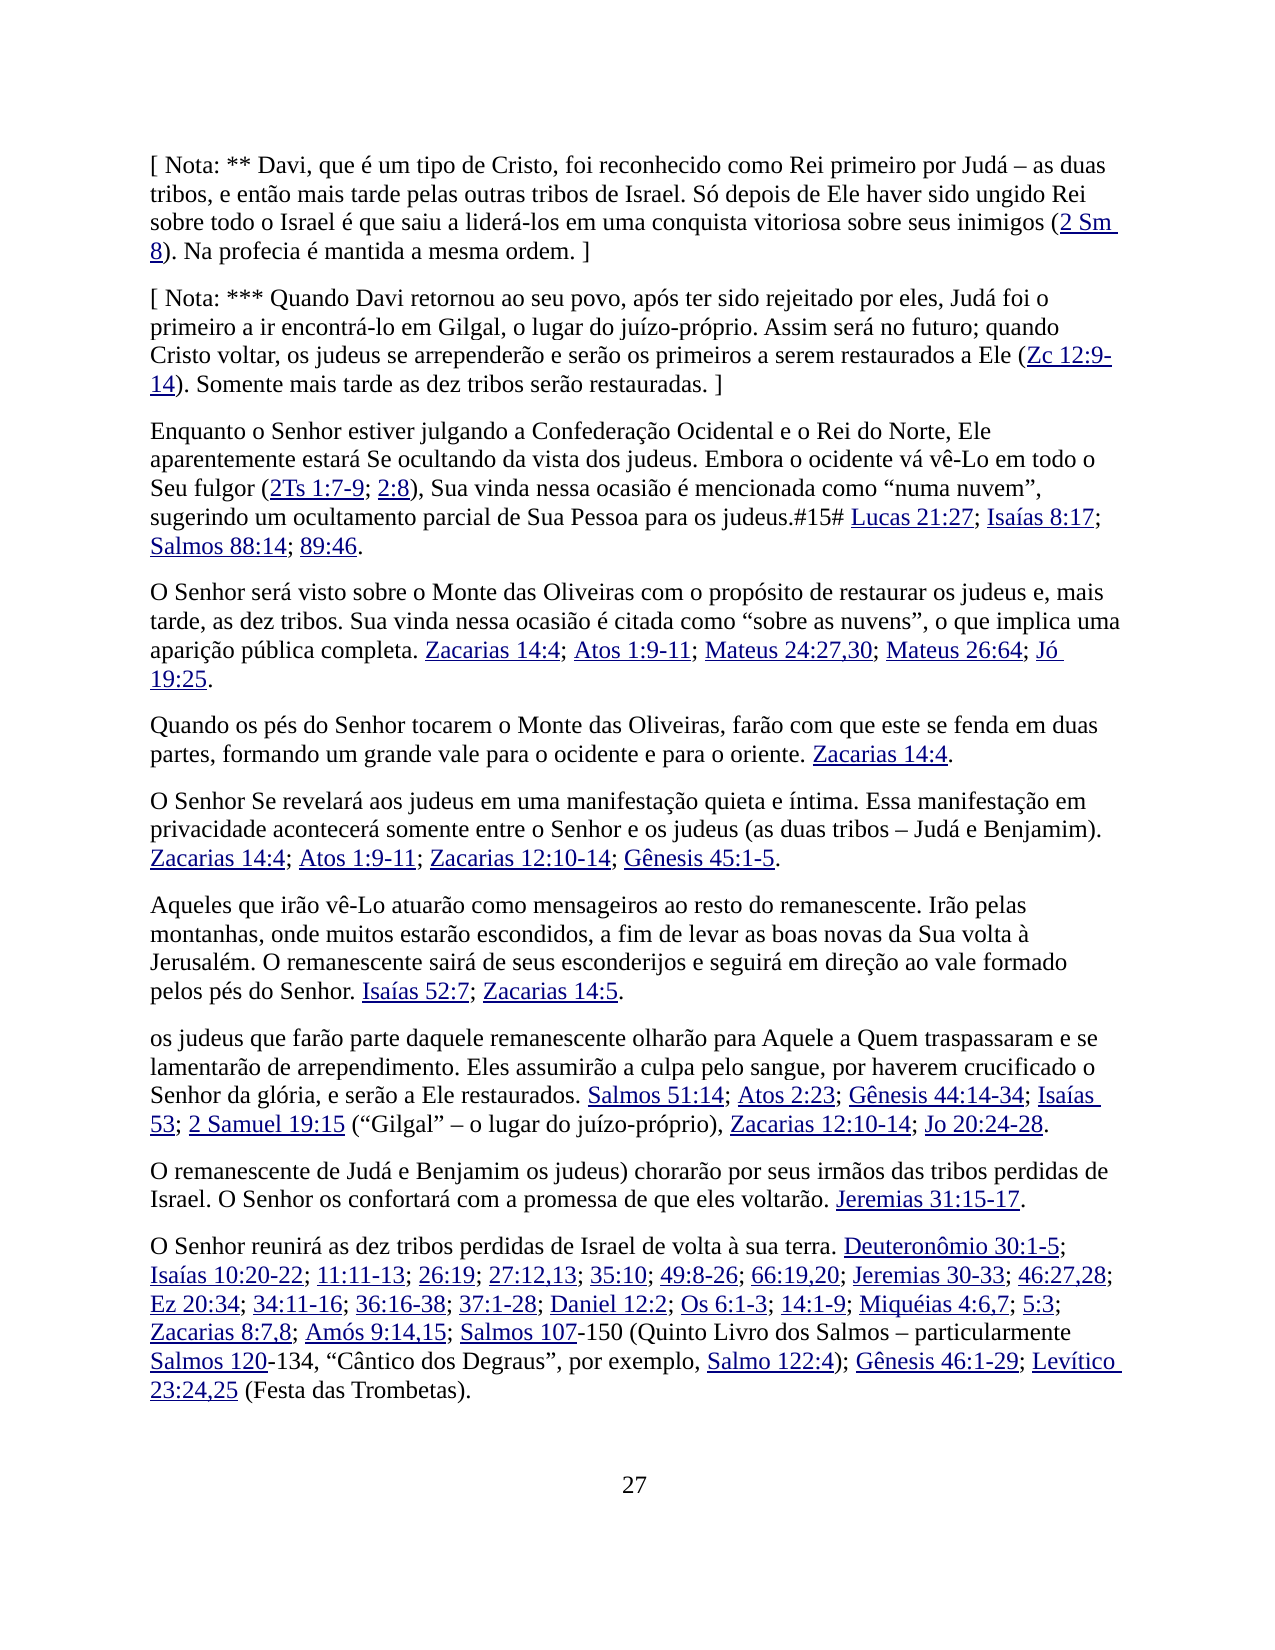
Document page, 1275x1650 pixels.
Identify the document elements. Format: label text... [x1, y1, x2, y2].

text O Senhor reunirá as dez tribos perdidas de Israel de volta à sua terra. Deuteronômio 30:1-5; Isaías 10:20-22; 11:11-13; 26:19; 27:12,13; 35:10; 49:8-26; 66:19,20; Jeremias 30-33; 46:27,28; Ez 20:34; 34:11-16; 36:16-38; 37:1-28; Daniel 12:2; Os 6:1-3; 14:1-9; Miquéias 4:6,7; 5:3; Zacarias 8:7,8; Amós 9:14,15; Salmos 107-150 (Quinto Livro dos Salmos – particularmente Salmos 120-134, “Cântico dos Degraus”, por exemplo, Salmo 122:4); Gênesis 46:1-29; Levítico 23:24,25 (Festa das Trombetas). [150, 1231, 1125, 1404]
text [ Nota: *** Quando Davi retornou ao seu povo, após ter sido rejeitado por eles, Judá foi o primeiro a ir encontrá-lo em Gilgal, o lugar do juízo-próprio. Assim será no futuro; quando Cristo voltar, os judeus se arrependerão e serão os primeiros a serem restaurados a Ele (Zc 12:9-14). Somente mais tarde as dez tribos serão restauradas. ] [150, 283, 1125, 398]
text O remanescente de Judá e Benjamim os judeus) chorarão por seus irmãos das tribos perdidas de Israel. O Senhor os confortará com a promessa de que eles voltarão. Jeremias 31:15-17. [150, 1156, 1125, 1213]
text O Senhor Se revelará aos judeus em uma manifestação quieta e íntima. Essa manifestação em privacidade acontecerá somente entre o Senhor e os judeus (as duas tribos – Judá e Benjamim). Zacarias 14:4; Atos 1:9-11; Zacarias 12:10-14; Gênesis 45:1-5. [150, 786, 1125, 872]
text Quando os pés do Senhor tocarem o Monte das Oliveiras, farão com que este se fenda em duas partes, formando um grande vale para o ocidente e para o oriente. Zacarias 14:4. [150, 710, 1125, 768]
text [ Nota: ** Davi, que é um tipo de Cristo, foi reconhecido como Rei primeiro por Judá – as duas tribos, e então mais tarde pelas outras tribos de Israel. Só depois de Ele haver sido ungido Rei sobre todo o Israel é que saiu a liderá-los em uma conquista vitoriosa sobre seus inimigos (2 Sm 8). Na profecia é mantida a mesma ordem. ] [150, 150, 1125, 265]
text Enquanto o Senhor estiver julgando a Confederação Ocidental e o Rei do Norte, Ele aparentemente estará Se ocultando da vista dos judeus. Embora o ocidente vá vê-Lo em todo o Seu fulgor (2Ts 1:7-9; 2:8), Sua vinda nessa ocasião é mencionada como “numa nuvem”, sugerindo um ocultamento parcial de Sua Pessoa para os judeus.#15# Lucas 21:27; Isaías 8:17; Salmos 88:14; 89:46. [150, 416, 1125, 559]
text os judeus que farão parte daquele remanescente olharão para Aquele a Quem traspassaram e se lamentarão de arrependimento. Eles assumirão a culpa pelo sangue, por haverem crucificado o Senhor da glória, e serão a Ele restaurados. Salmos 51:14; Atos 2:23; Gênesis 44:14-34; Isaías 53; 2 Samuel 19:15 (“Gilgal” – o lugar do juízo-próprio), Zacarias 12:10-14; Jo 20:24-28. [150, 1023, 1125, 1138]
text Aqueles que irão vê-Lo atuarão como mensageiros ao resto do remanescente. Irão pelas montanhas, onde muitos estarão escondidos, a fim de levar as boas novas da Sua volta à Jerusalém. O remanescente sairá de seus esconderijos e seguirá em direção ao vale formado pelos pés do Senhor. Isaías 52:7; Zacarias 14:5. [150, 890, 1125, 1005]
text O Senhor será visto sobre o Monte das Oliveiras com o propósito de restaurar os judeus e, mais tarde, as dez tribos. Sua vinda nessa ocasião é citada como “sobre as nuvens”, o que implica uma aparição pública completa. Zacarias 14:4; Atos 1:9-11; Mateus 24:27,30; Mateus 26:64; Jó 19:25. [150, 577, 1125, 692]
